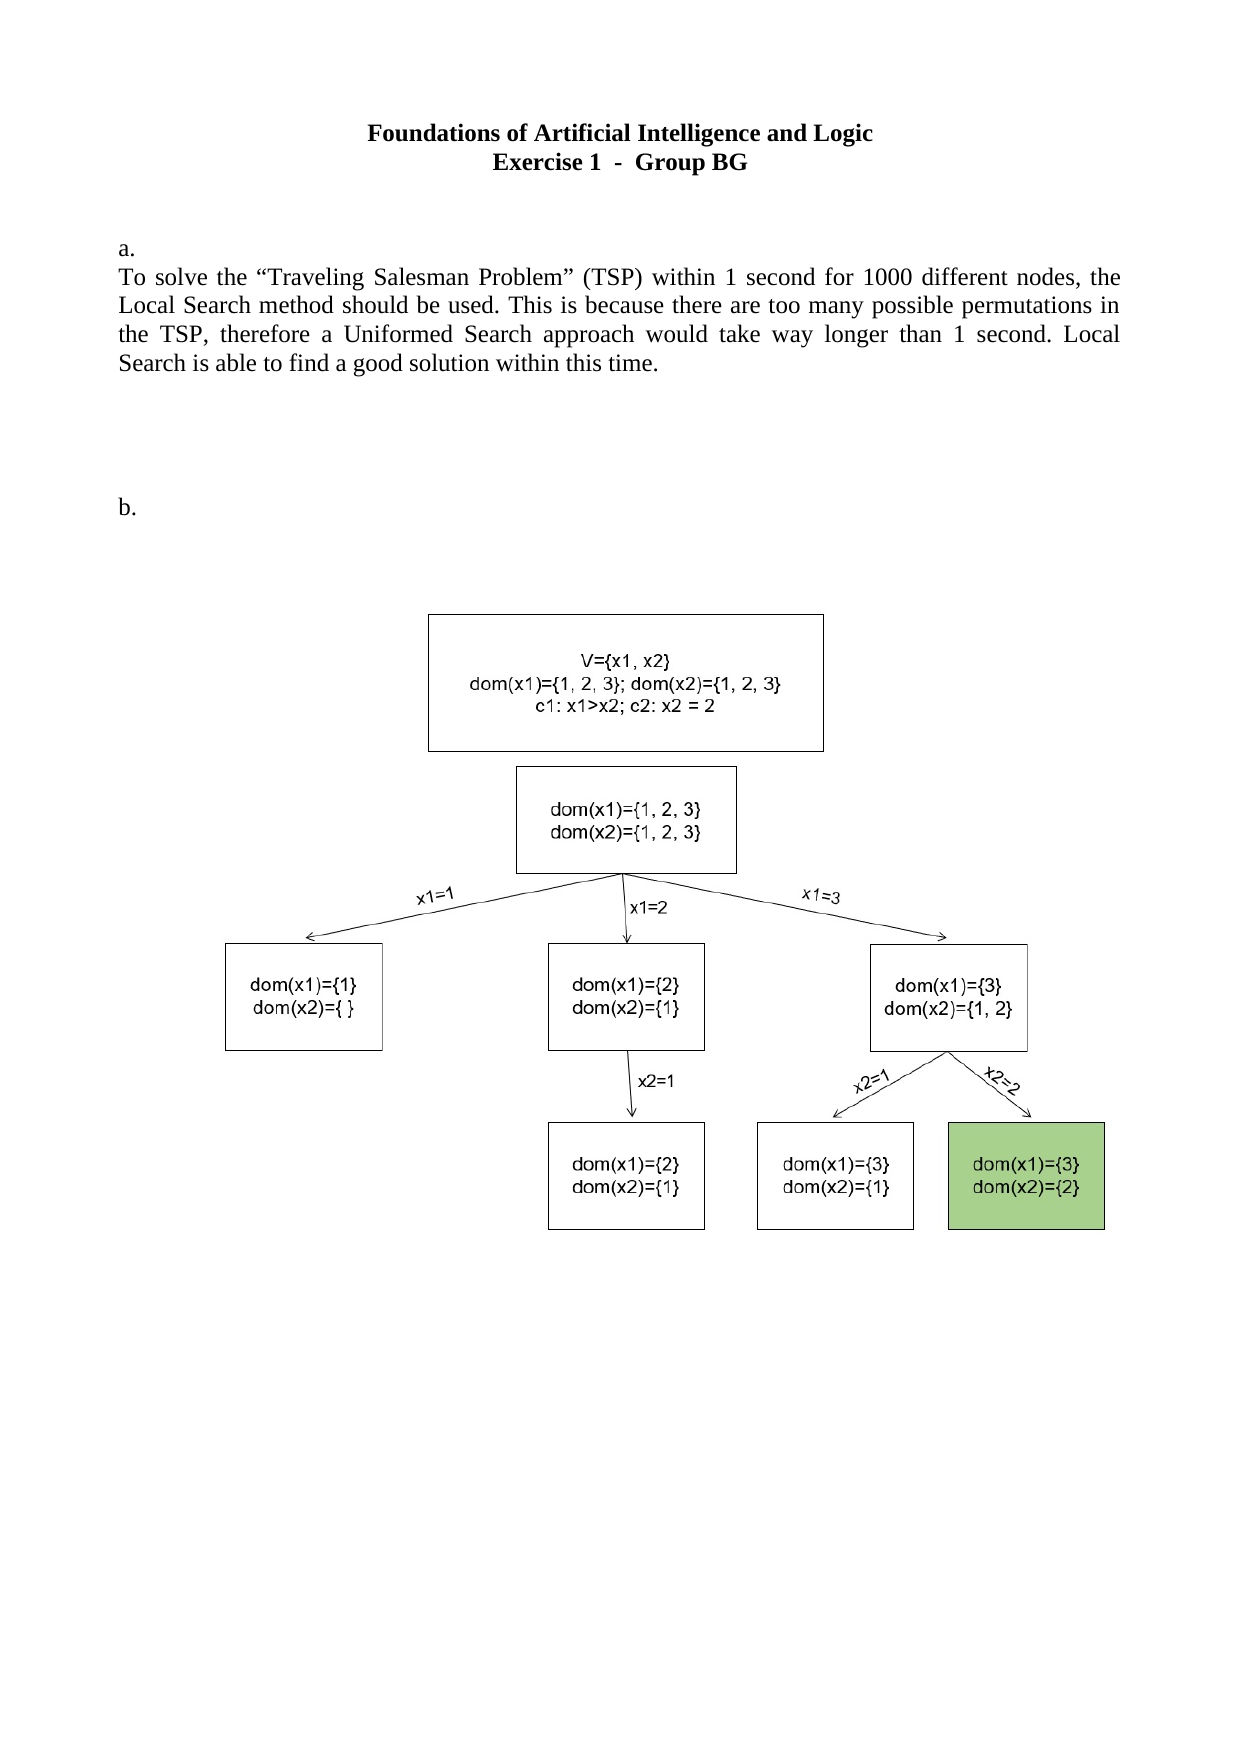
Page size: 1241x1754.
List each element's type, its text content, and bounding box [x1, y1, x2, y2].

picture [118, 549, 1123, 1246]
text Foundations of Artificial Intelligence and Logic [118, 118, 1122, 147]
text To solve the “Traveling Salesman Problem” (TSP) within 1 second for 1000 different nodes, the Local Search method should be used. This is because there are too many possible permutations in the TSP, therefore a Uniformed Search approach would take way longer than 1 second. Local Search is able to find a good solution within this time. [118, 262, 1122, 377]
text Exercise 1 - Group BG [118, 147, 1122, 176]
text a. [118, 233, 1122, 262]
text b. [118, 492, 1122, 521]
